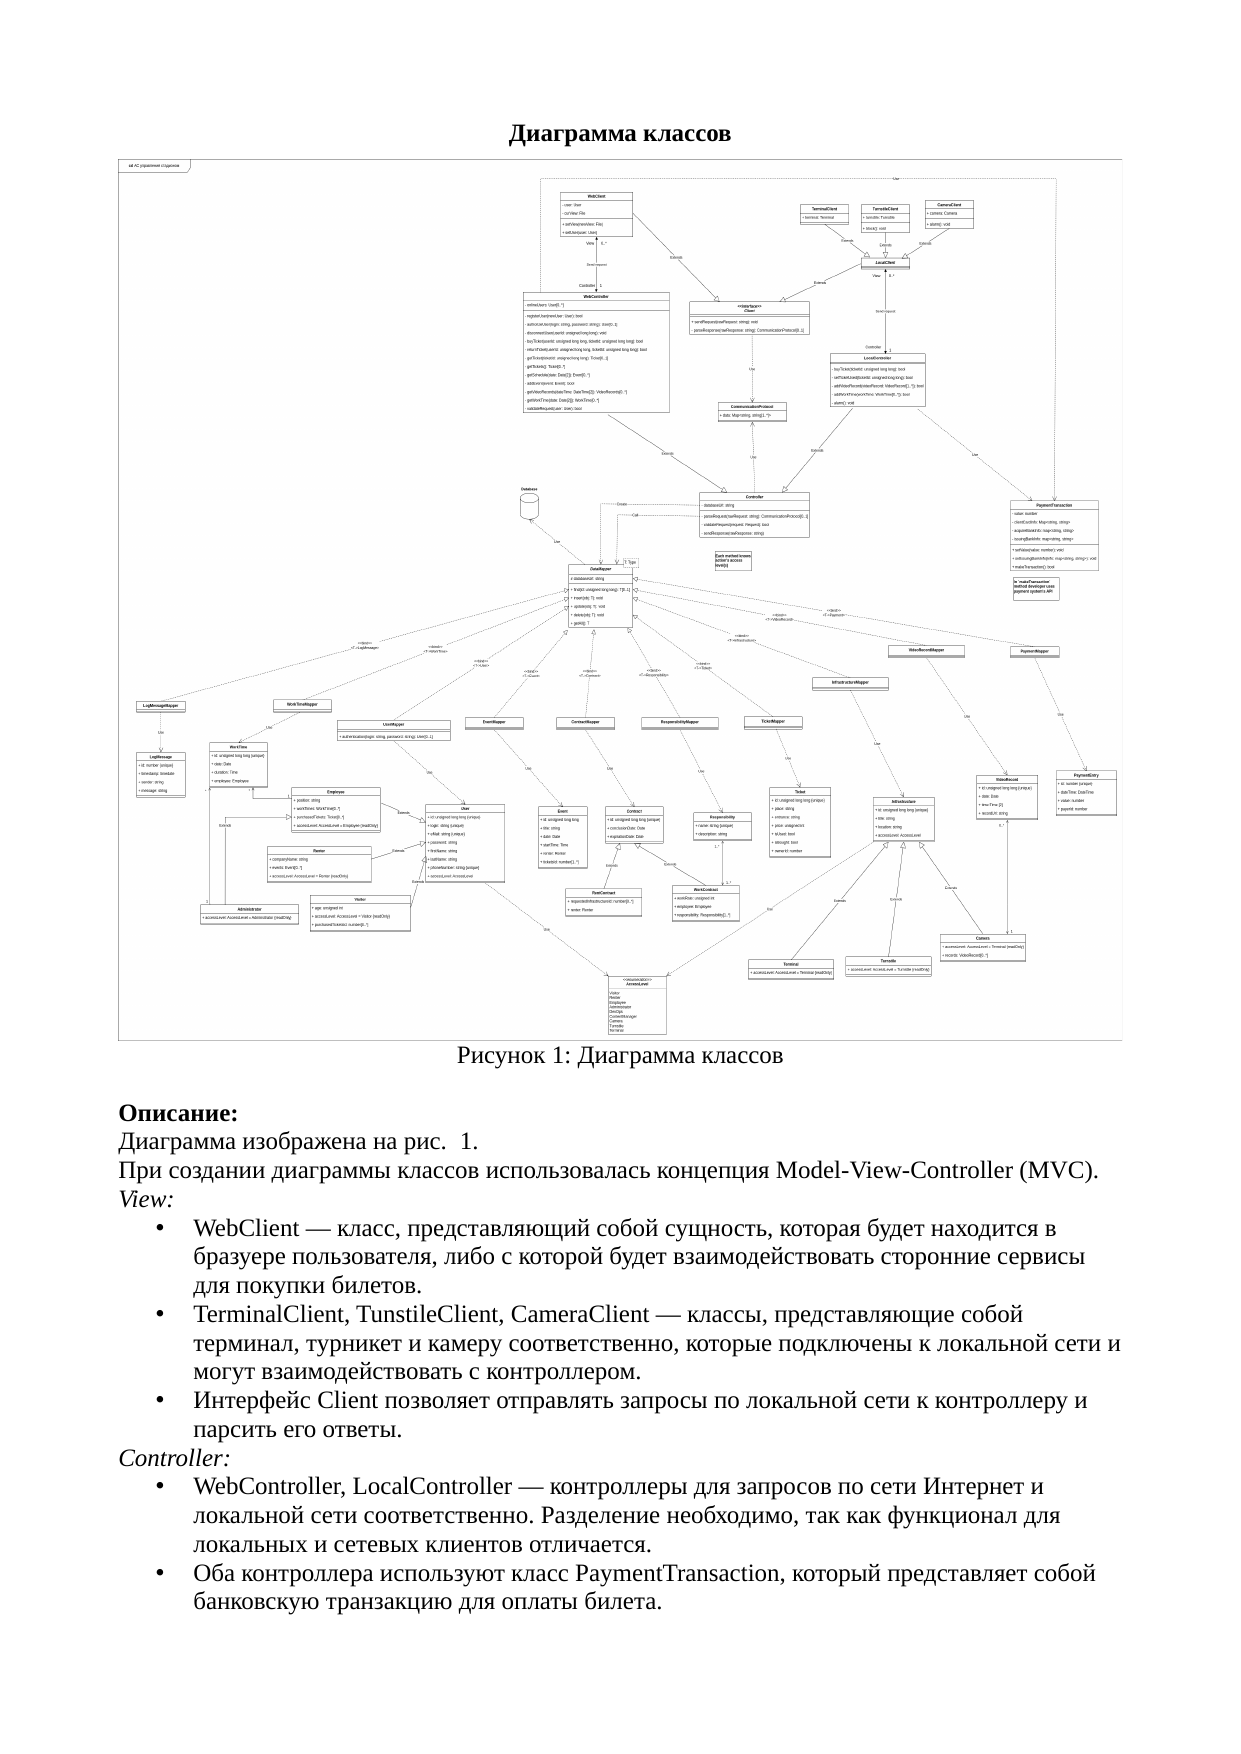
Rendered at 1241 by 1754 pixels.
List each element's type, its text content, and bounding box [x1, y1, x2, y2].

list Интерфейс Client позволяет отправлять запросы по локальной сети к контроллеру и парсить его ответы. [156, 1385, 1122, 1443]
list TerminalClient, TunstileClient, CameraClient — классы, представляющие собой терминал, турникет и камеру соответственно, которые подключены к локальной сети и могут взаимодействовать с контроллером. [156, 1299, 1122, 1385]
text Диаграмма изображена на рис. 1. [118, 1126, 1122, 1155]
list WebClient — класс, представляющий собой сущность, которая будет находится в бразуере пользователя, либо с которой будет взаимодействовать сторонние сервисы для покупки билетов. [156, 1213, 1122, 1299]
list Оба контроллера используют класс PaymentTransaction, который представляет собой банковскую транзакцию для оплаты билета. [156, 1558, 1122, 1615]
text Диаграмма классов [118, 118, 1122, 147]
list WebController, LocalController — контроллеры для запросов по сети Интернет и локальной сети соответственно. Разделение необходимо, так как функционал для локальных и сетевых клиентов отличается. [156, 1471, 1122, 1558]
text Рисунок 1: Диаграмма классов [118, 1041, 1122, 1069]
picture [118, 159, 1123, 1041]
text Controller: [118, 1443, 1122, 1471]
text При создании диаграммы классов использовалась концепция Model-View-Controller (MVC). [118, 1155, 1122, 1184]
text View: [118, 1184, 1122, 1213]
text Описание: [118, 1098, 1122, 1126]
